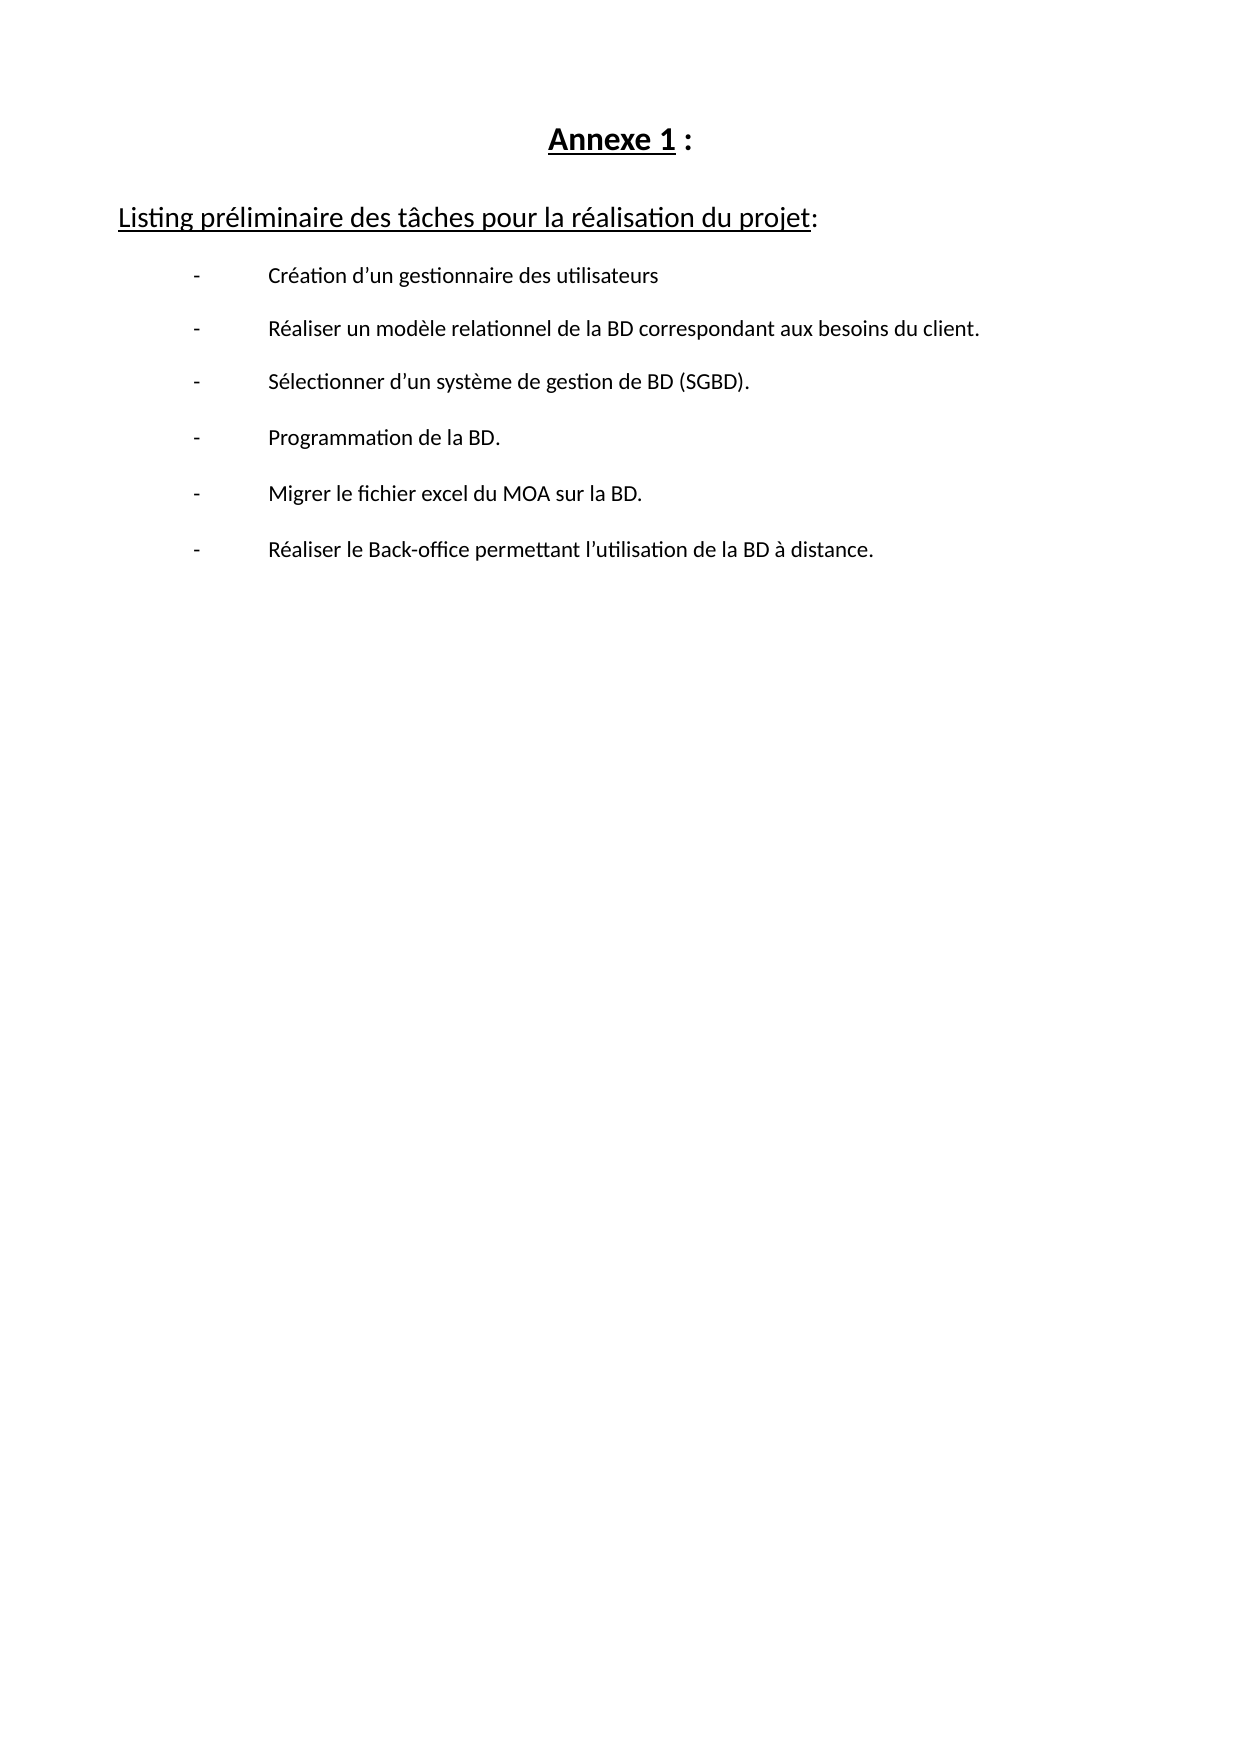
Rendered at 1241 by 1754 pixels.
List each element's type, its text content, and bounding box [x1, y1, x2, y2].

text - Programmation de la BD. [118, 423, 1122, 451]
text Annexe 1 : [118, 118, 1122, 159]
text - Création d’un gestionnaire des utilisateurs [118, 261, 1122, 289]
text - Migrer le fichier excel du MOA sur la BD. [118, 479, 1122, 507]
text - Réaliser le Back-office permettant l’utilisation de la BD à distance. [118, 536, 1122, 563]
text - Réaliser un modèle relationnel de la BD correspondant aux besoins du client. [118, 314, 1122, 342]
text Listing préliminaire des tâches pour la réalisation du projet: [118, 199, 1122, 235]
text - Sélectionner d’un système de gestion de BD (SGBD). [118, 367, 1122, 395]
